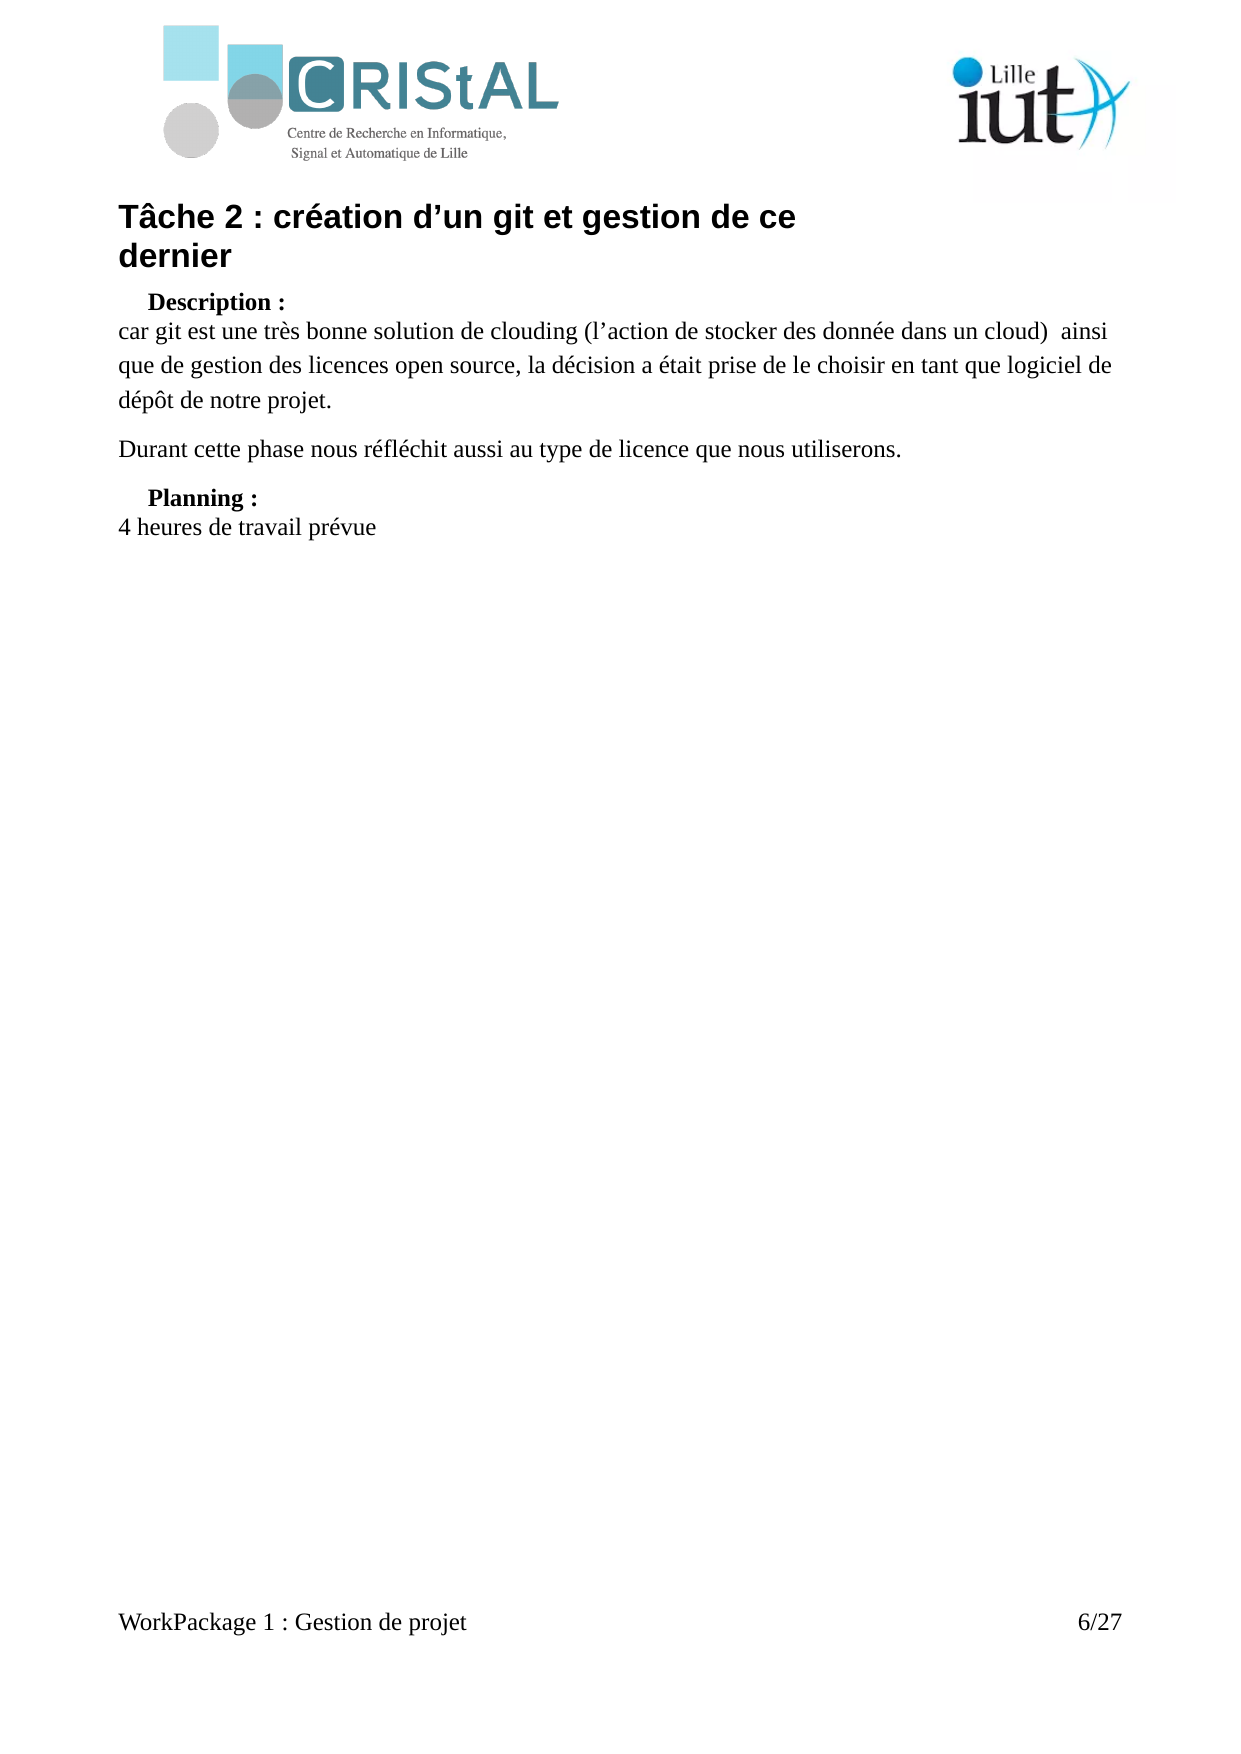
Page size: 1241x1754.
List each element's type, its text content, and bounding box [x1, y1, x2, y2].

picture [887, 0, 1176, 203]
text Durant cette phase nous réfléchit aussi au type de licence que nous utiliserons. [118, 434, 1122, 462]
text car git est une très bonne solution de clouding (l’action de stocker des donnée dans un cloud) ainsi que de gestion des licences open source, la décision a était prise de le choisir en tant que logiciel de dépôt de notre projet. [118, 316, 1122, 413]
picture [163, 25, 560, 161]
text Planning : [148, 483, 1122, 512]
text 4 heures de travail prévue [118, 512, 1122, 540]
text Description : [148, 287, 1122, 316]
subtitle Tâche 2 : création d’un git et gestion de ce dernier [118, 197, 1122, 274]
